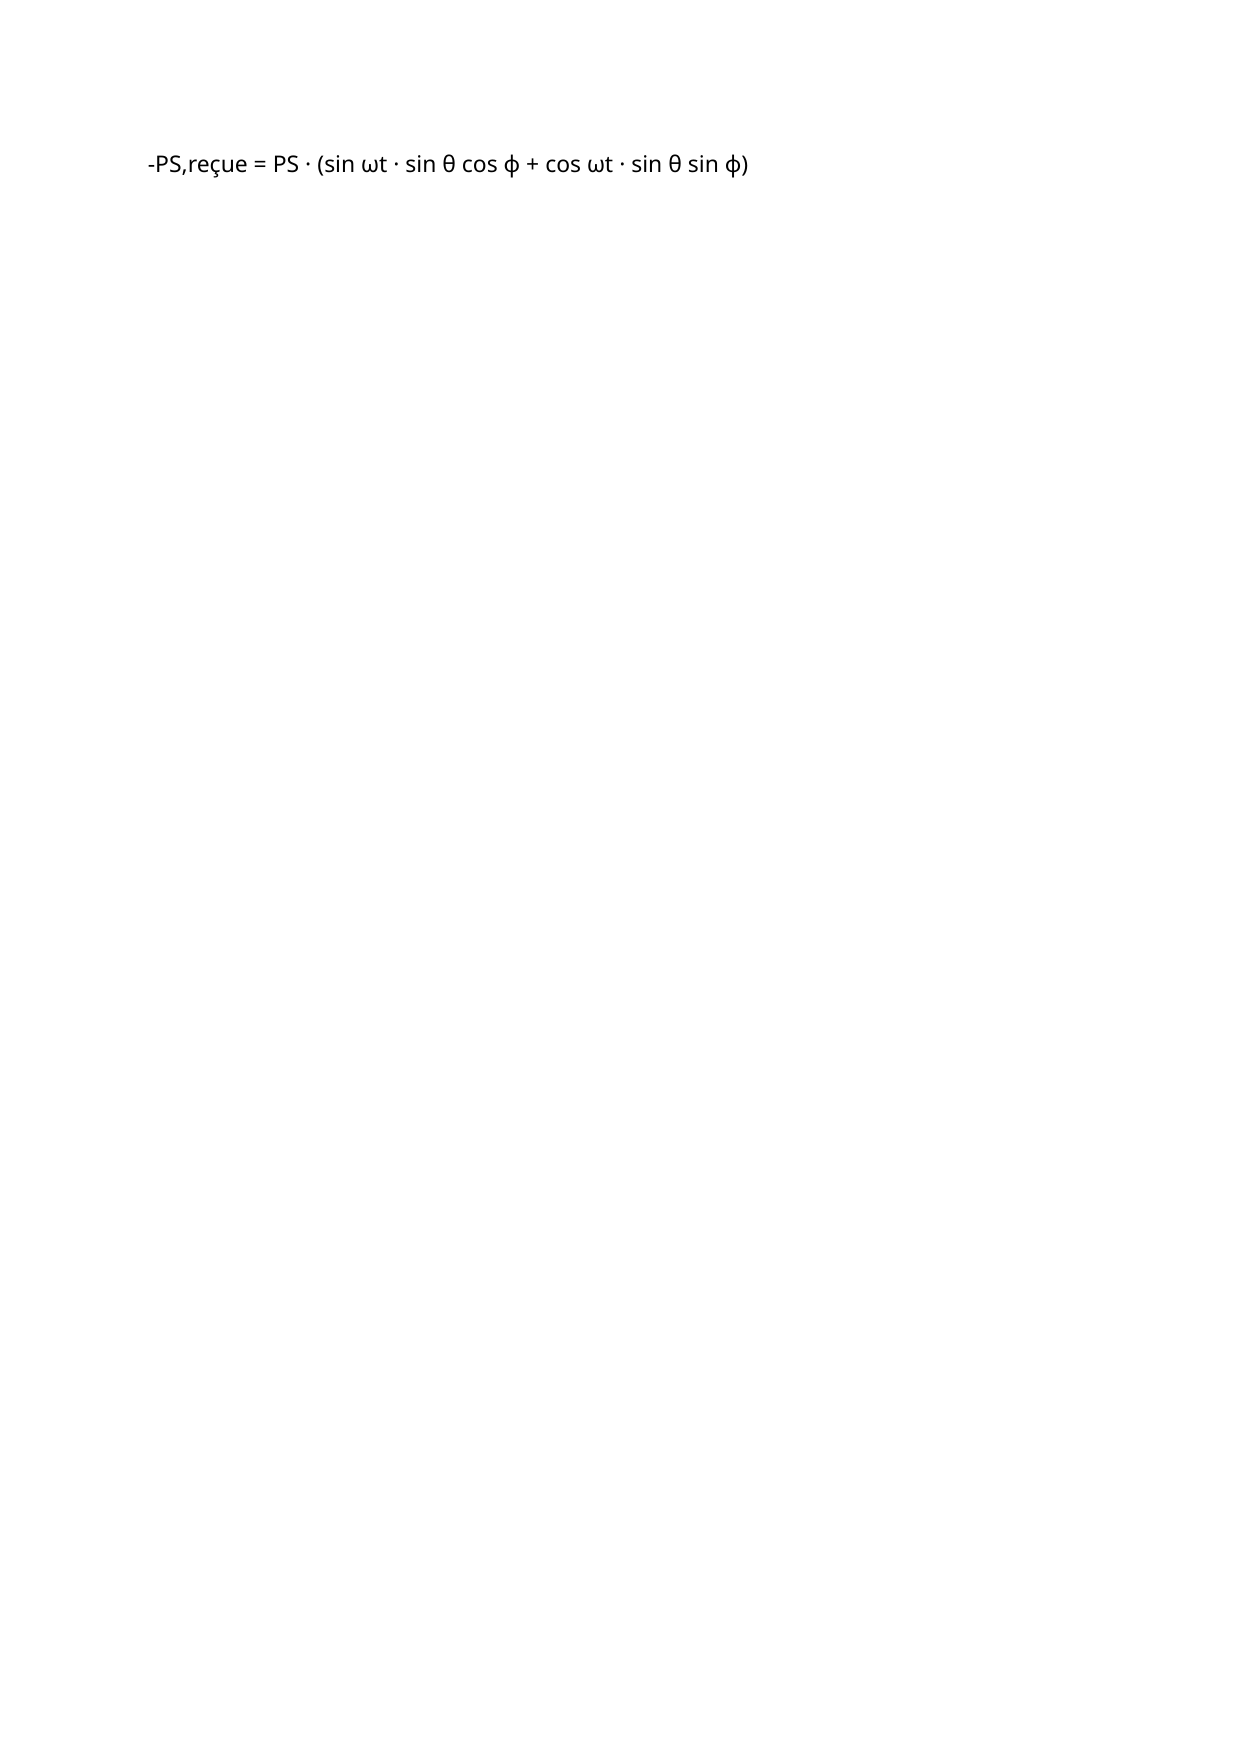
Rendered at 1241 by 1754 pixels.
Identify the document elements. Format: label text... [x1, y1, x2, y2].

text -PS,reçue = PS · (sin ωt · sin θ cos ϕ + cos ωt · sin θ sin ϕ) [148, 148, 1093, 179]
